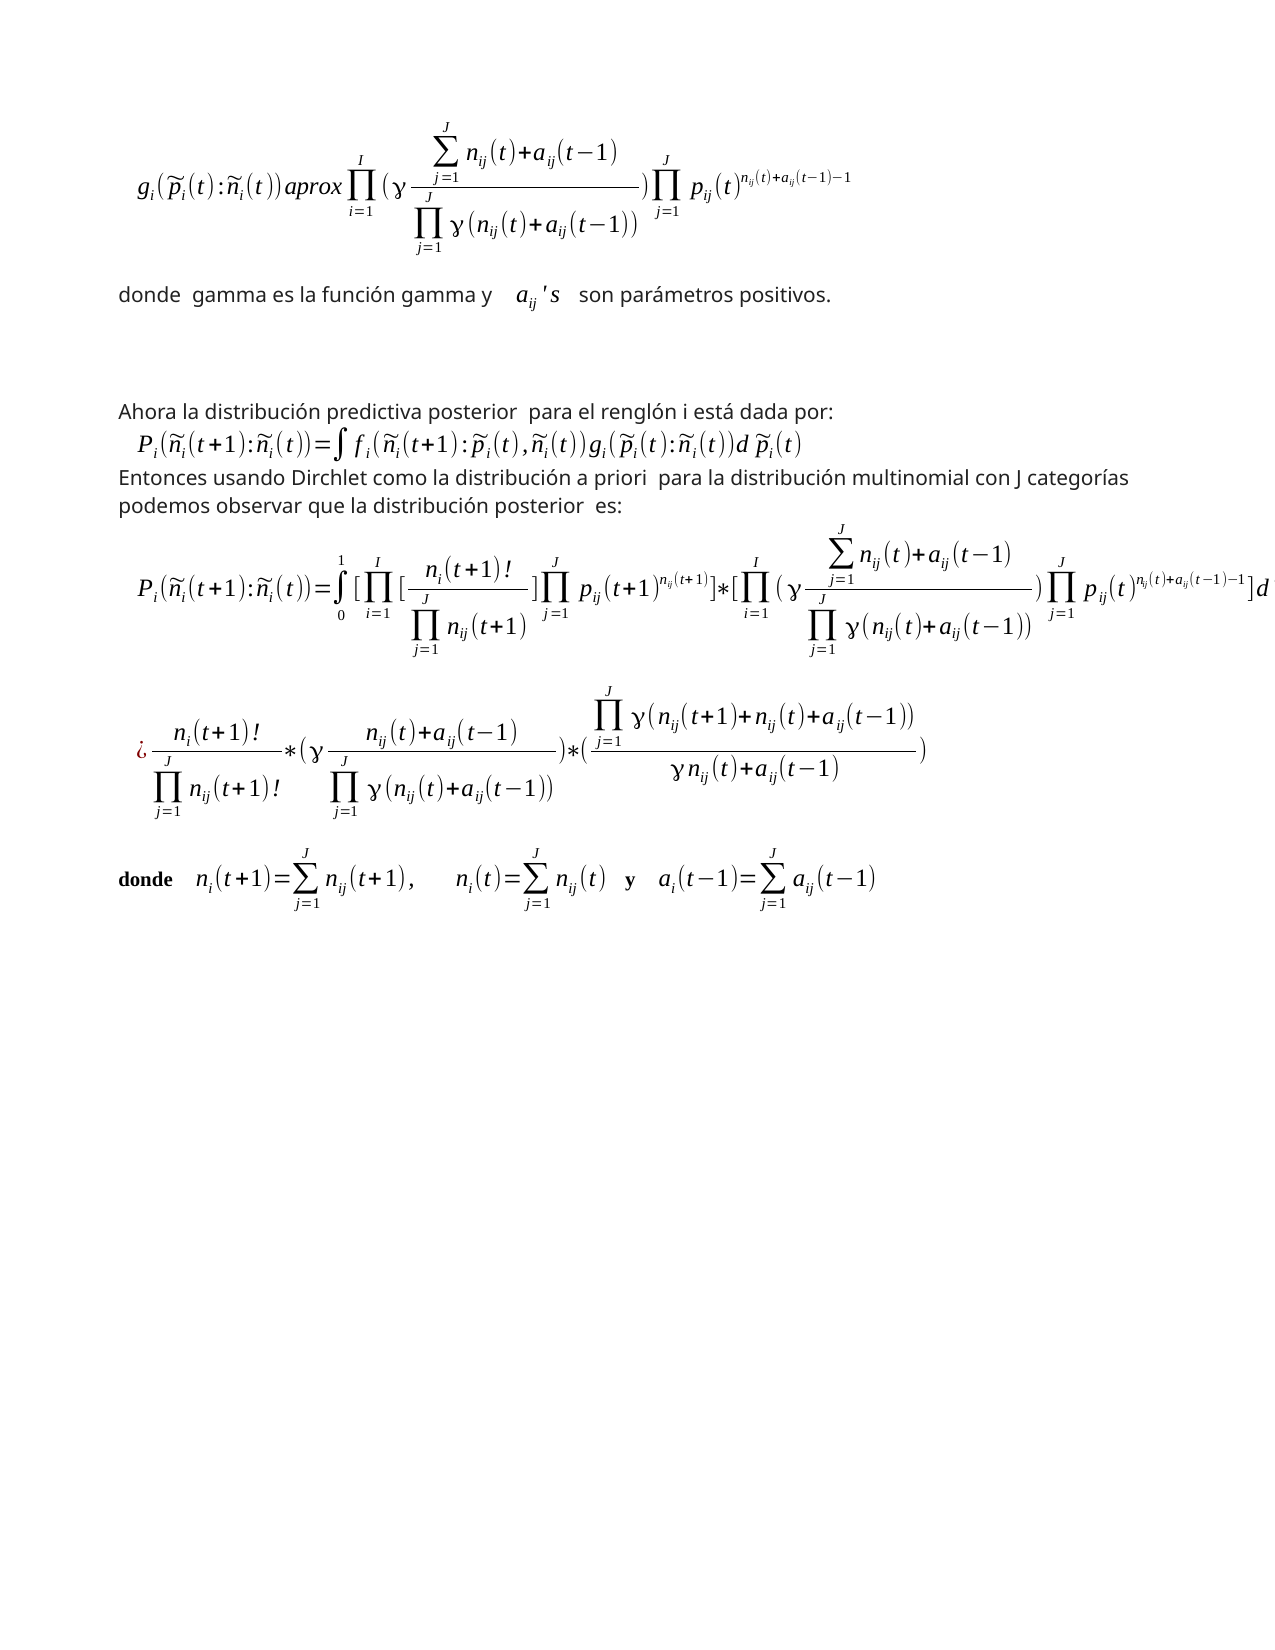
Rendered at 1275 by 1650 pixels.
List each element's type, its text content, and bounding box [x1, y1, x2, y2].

text Ahora la distribución predictiva posterior para el renglón i está dada por: [118, 397, 1157, 426]
text Entonces usando Dirchlet como la distribución a priori para la distribución multinomial con J categorías podemos observar que la distribución posterior es: [118, 463, 1157, 520]
text donde y [118, 845, 1157, 912]
text donde gamma es la función gamma y son parámetros positivos. [118, 280, 1157, 312]
